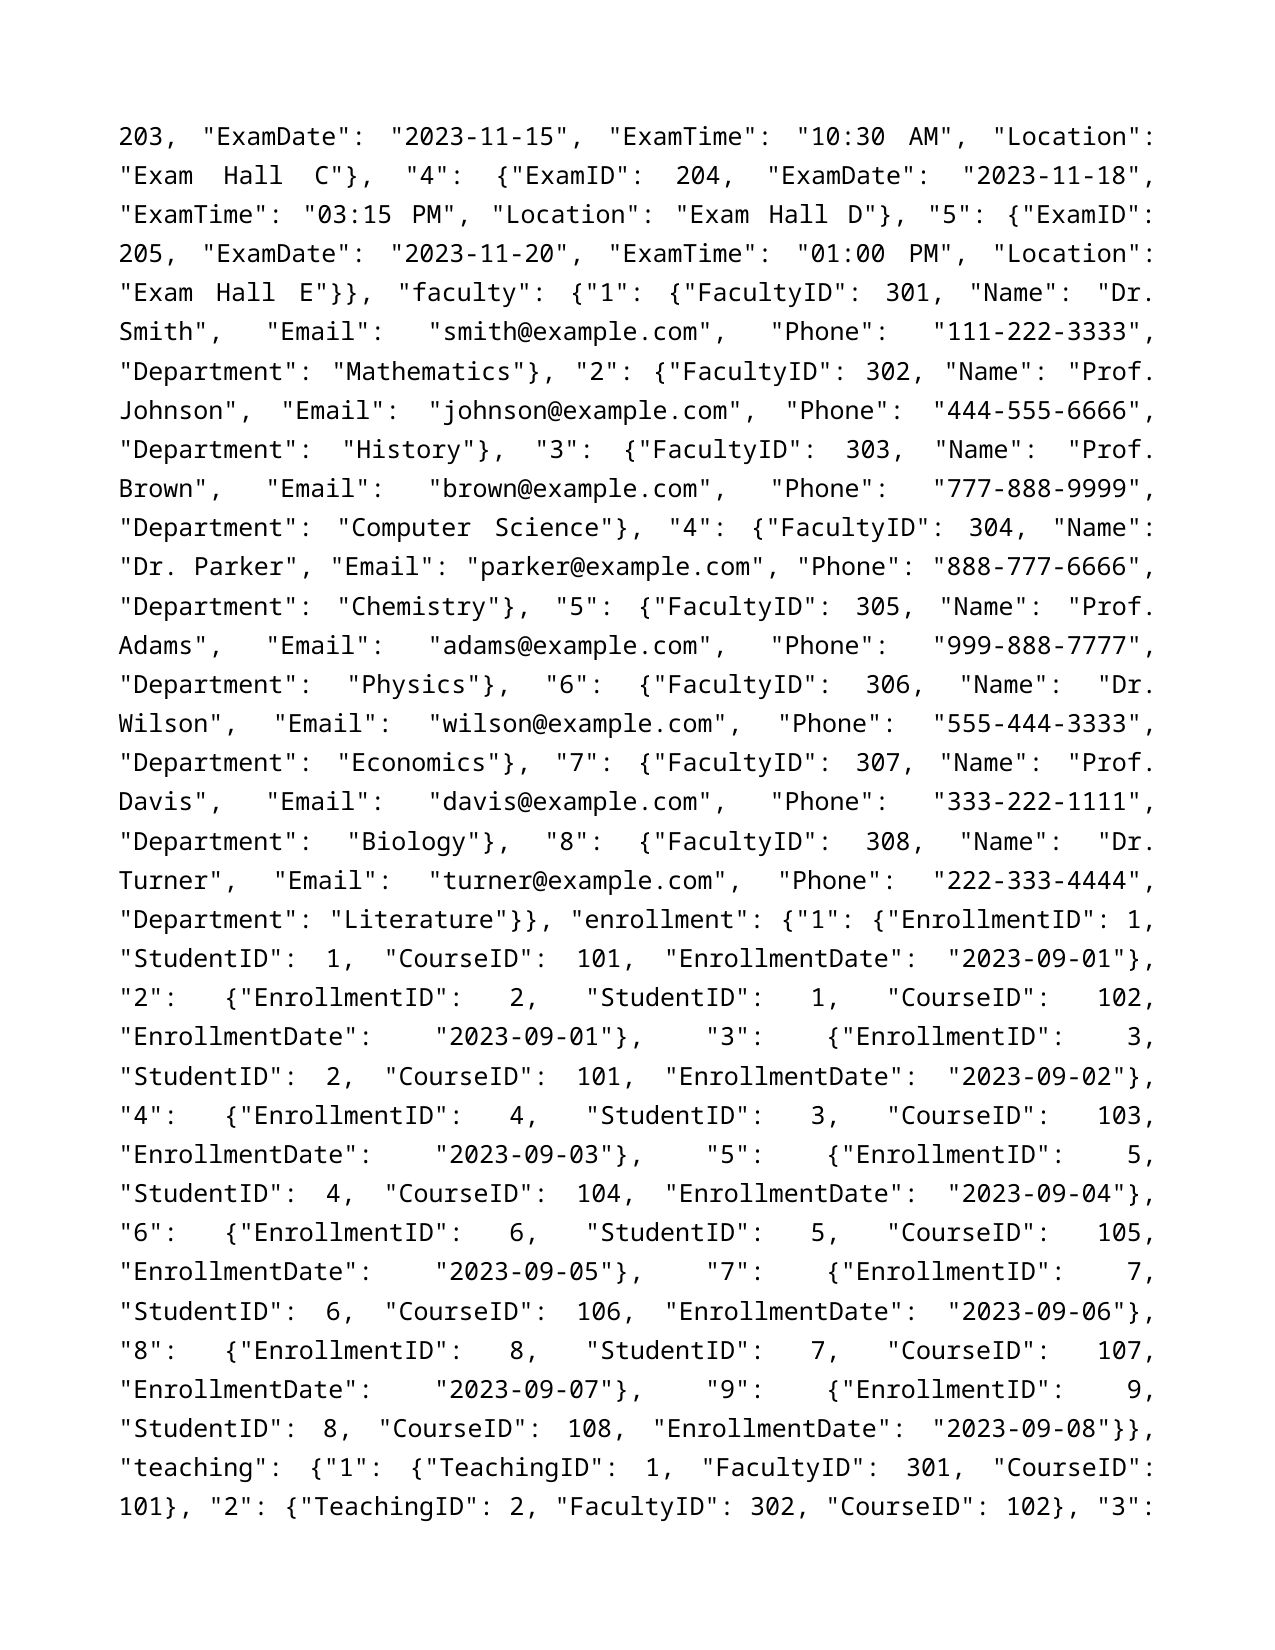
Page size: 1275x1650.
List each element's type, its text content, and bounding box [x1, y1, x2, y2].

text 203, "ExamDate": "2023-11-15", "ExamTime": "10:30 AM", "Location": "Exam Hall C"}, "4": {"ExamID": 204, "ExamDate": "2023-11-18", "ExamTime": "03:15 PM", "Location": "Exam Hall D"}, "5": {"ExamID": 205, "ExamDate": "2023-11-20", "ExamTime": "01:00 PM", "Location": "Exam Hall E"}}, "faculty": {"1": {"FacultyID": 301, "Name": "Dr. Smith", "Email": "smith@example.com", "Phone": "111-222-3333", "Department": "Mathematics"}, "2": {"FacultyID": 302, "Name": "Prof. Johnson", "Email": "johnson@example.com", "Phone": "444-555-6666", "Department": "History"}, "3": {"FacultyID": 303, "Name": "Prof. Brown", "Email": "brown@example.com", "Phone": "777-888-9999", "Department": "Computer Science"}, "4": {"FacultyID": 304, "Name": "Dr. Parker", "Email": "parker@example.com", "Phone": "888-777-6666", "Department": "Chemistry"}, "5": {"FacultyID": 305, "Name": "Prof. Adams", "Email": "adams@example.com", "Phone": "999-888-7777", "Department": "Physics"}, "6": {"FacultyID": 306, "Name": "Dr. Wilson", "Email": "wilson@example.com", "Phone": "555-444-3333", "Department": "Economics"}, "7": {"FacultyID": 307, "Name": "Prof. Davis", "Email": "davis@example.com", "Phone": "333-222-1111", "Department": "Biology"}, "8": {"FacultyID": 308, "Name": "Dr. Turner", "Email": "turner@example.com", "Phone": "222-333-4444", "Department": "Literature"}}, "enrollment": {"1": {"EnrollmentID": 1, "StudentID": 1, "CourseID": 101, "EnrollmentDate": "2023-09-01"}, "2": {"EnrollmentID": 2, "StudentID": 1, "CourseID": 102, "EnrollmentDate": "2023-09-01"}, "3": {"EnrollmentID": 3, "StudentID": 2, "CourseID": 101, "EnrollmentDate": "2023-09-02"}, "4": {"EnrollmentID": 4, "StudentID": 3, "CourseID": 103, "EnrollmentDate": "2023-09-03"}, "5": {"EnrollmentID": 5, "StudentID": 4, "CourseID": 104, "EnrollmentDate": "2023-09-04"}, "6": {"EnrollmentID": 6, "StudentID": 5, "CourseID": 105, "EnrollmentDate": "2023-09-05"}, "7": {"EnrollmentID": 7, "StudentID": 6, "CourseID": 106, "EnrollmentDate": "2023-09-06"}, "8": {"EnrollmentID": 8, "StudentID": 7, "CourseID": 107, "EnrollmentDate": "2023-09-07"}, "9": {"EnrollmentID": 9, "StudentID": 8, "CourseID": 108, "EnrollmentDate": "2023-09-08"}}, "teaching": {"1": {"TeachingID": 1, "FacultyID": 301, "CourseID": 101}, "2": {"TeachingID": 2, "FacultyID": 302, "CourseID": 102}, "3": [118, 118, 1157, 1523]
